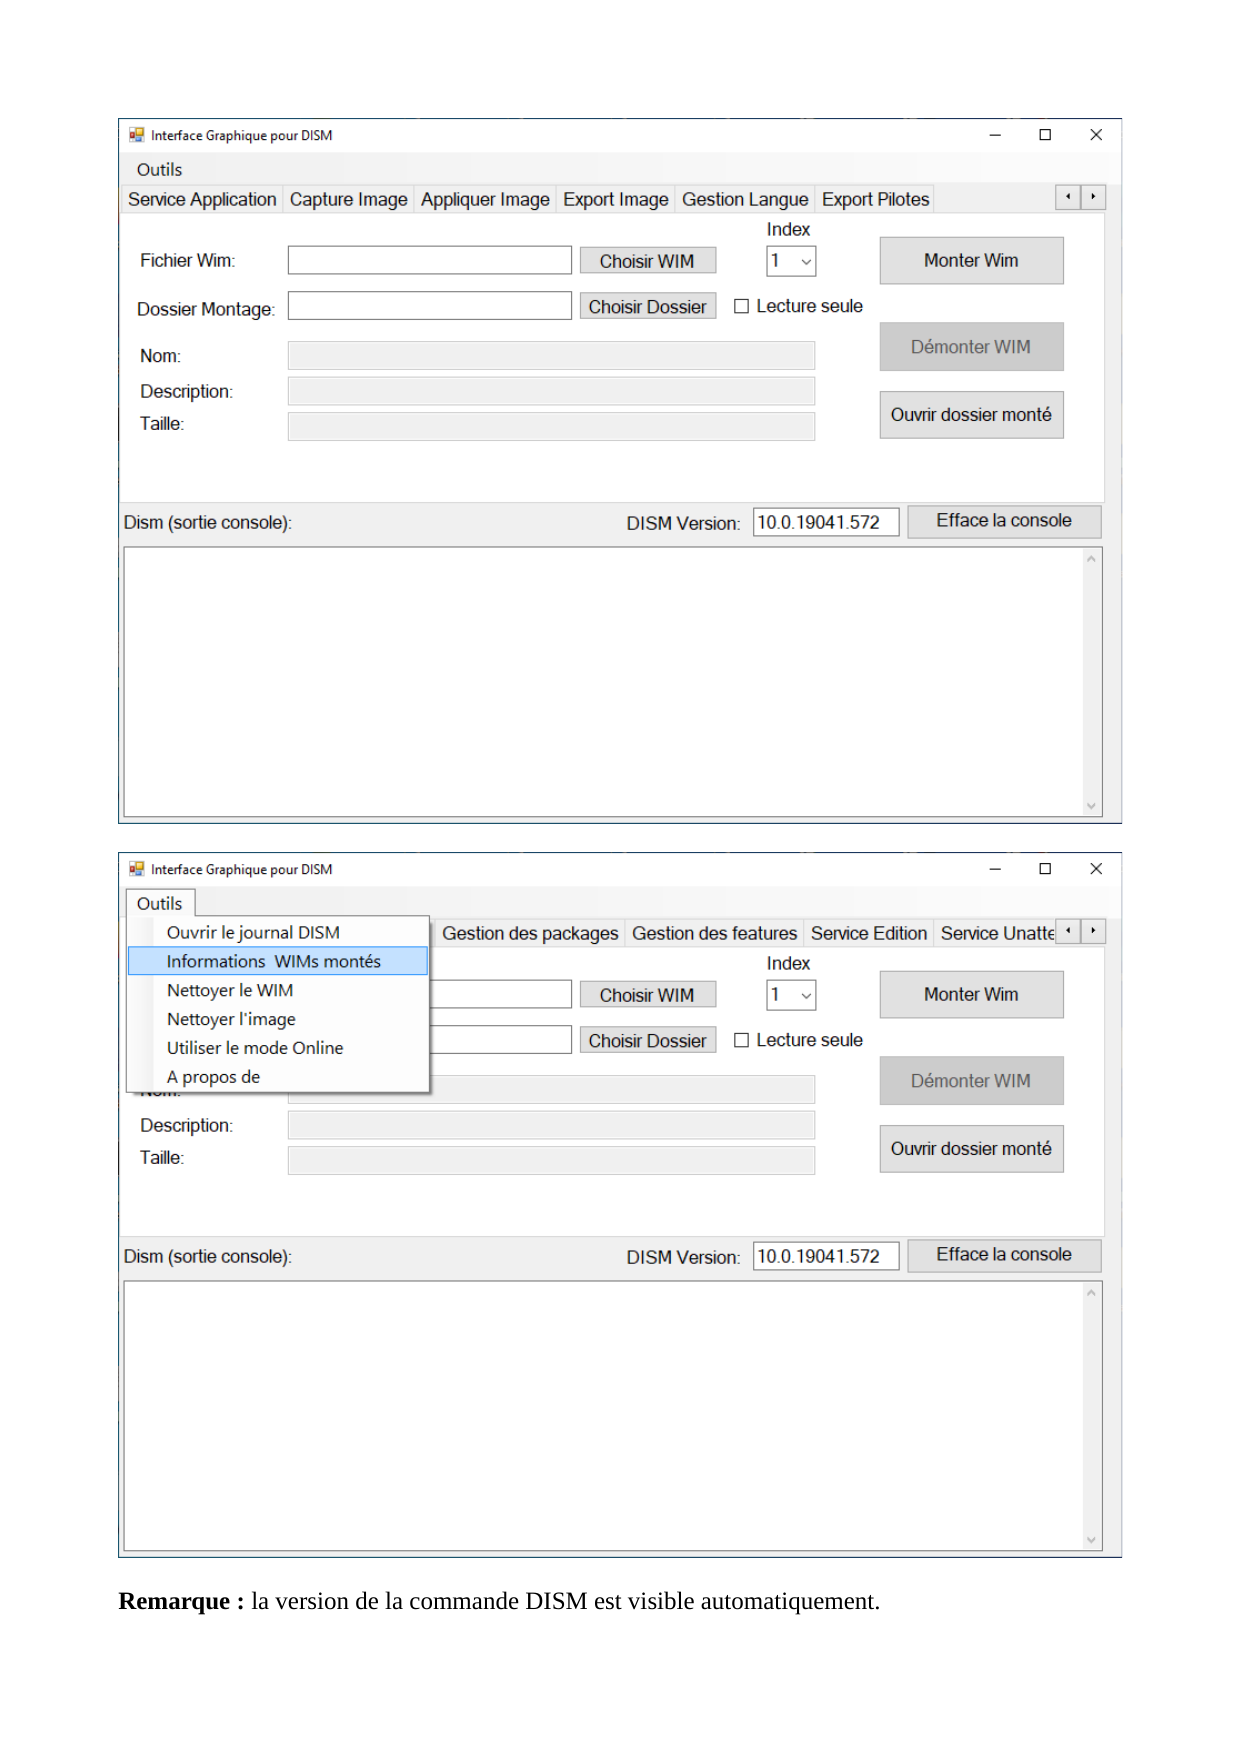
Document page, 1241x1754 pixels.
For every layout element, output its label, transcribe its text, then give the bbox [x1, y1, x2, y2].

picture [118, 118, 1123, 824]
text Remarque : la version de la commande DISM est visible automatiquement. [118, 1586, 1122, 1615]
picture [118, 852, 1123, 1558]
